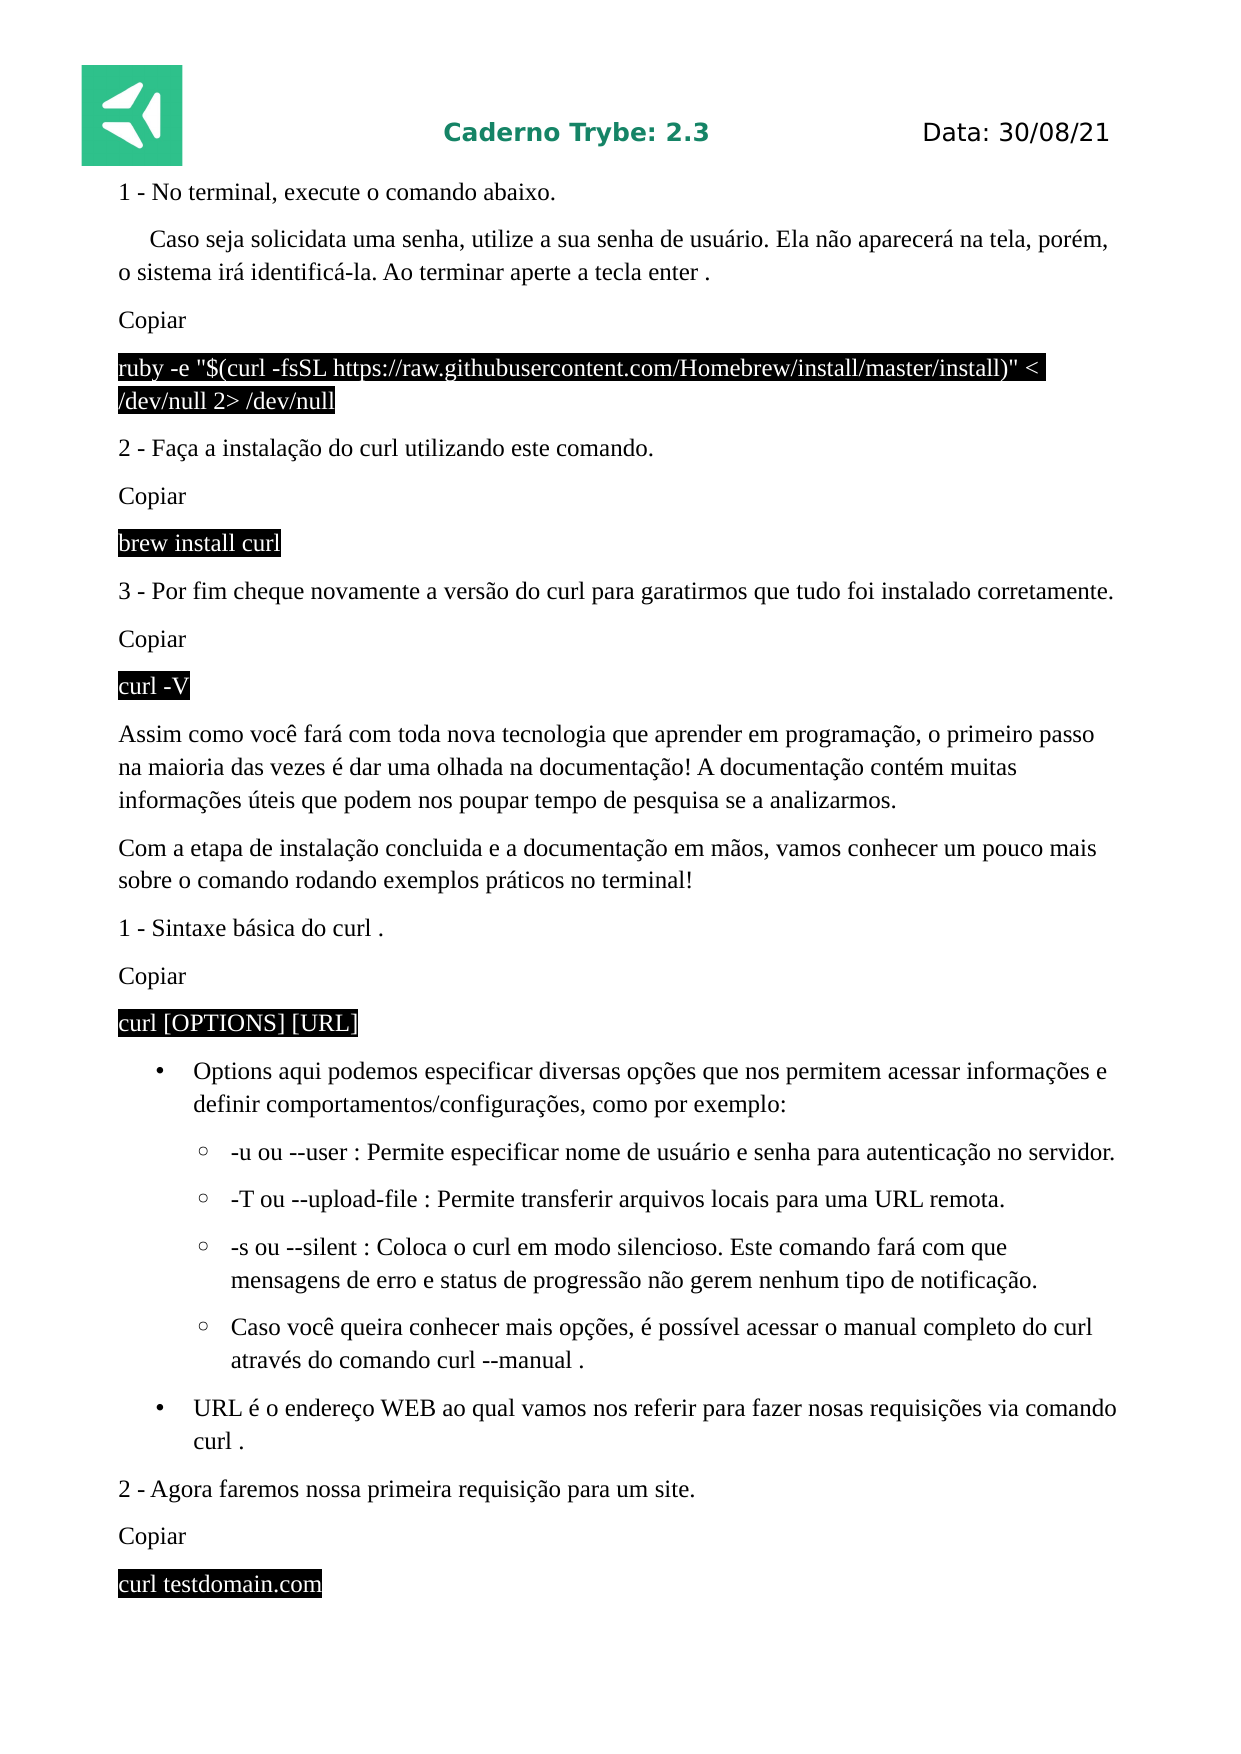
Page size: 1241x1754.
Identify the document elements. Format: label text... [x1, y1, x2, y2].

text curl -V [118, 671, 1122, 700]
text Caso seja solicidata uma senha, utilize a sua senha de usuário. Ela não aparecerá na tela, porém, o sistema irá identificá-la. Ao terminar aperte a tecla enter . [118, 224, 1122, 286]
text Copiar [118, 1521, 1122, 1550]
text Assim como você fará com toda nova tecnologia que aprender em programação, o primeiro passo na maioria das vezes é dar uma olhada na documentação! A documentação contém muitas informações úteis que podem nos poupar tempo de pesquisa se a analizarmos. [118, 719, 1122, 814]
list URL é o endereço WEB ao qual vamos nos referir para fazer nosas requisições via comando curl . [156, 1393, 1122, 1455]
list Caso você queira conhecer mais opções, é possível acessar o manual completo do curl através do comando curl --manual . [193, 1312, 1122, 1374]
text Copiar [118, 961, 1122, 989]
text Copiar [118, 305, 1122, 334]
text 2 - Agora faremos nossa primeira requisição para um site. [118, 1474, 1122, 1502]
text 1 - Sintaxe básica do curl . [118, 913, 1122, 942]
text Copiar [118, 624, 1122, 652]
text Com a etapa de instalação concluida e a documentação em mãos, vamos conhecer um pouco mais sobre o comando rodando exemplos práticos no terminal! [118, 833, 1122, 894]
text curl testdomain.com [118, 1569, 1122, 1598]
text 3 - Por fim cheque novamente a versão do curl para garatirmos que tudo foi instalado corretamente. [118, 576, 1122, 605]
picture [81, 65, 183, 166]
list Options aqui podemos especificar diversas opções que nos permitem acessar informações e definir comportamentos/configurações, como por exemplo: [156, 1056, 1122, 1118]
text curl [OPTIONS] [URL] [118, 1008, 1122, 1037]
text Copiar [118, 481, 1122, 510]
text 1 - No terminal, execute o comando abaixo. [118, 177, 1122, 206]
text ruby -e "$(curl -fsSL https://raw.githubusercontent.com/Homebrew/install/master/install)" < /dev/null 2> /dev/null [118, 353, 1122, 414]
list -s ou --silent : Coloca o curl em modo silencioso. Este comando fará com que mensagens de erro e status de progressão não gerem nenhum tipo de notificação. [193, 1232, 1122, 1294]
list -u ou --user : Permite especificar nome de usuário e senha para autenticação no servidor. [193, 1137, 1122, 1165]
list -T ou --upload-file : Permite transferir arquivos locais para uma URL remota. [193, 1184, 1122, 1213]
text 2 - Faça a instalação do curl utilizando este comando. [118, 433, 1122, 462]
text brew install curl [118, 528, 1122, 557]
